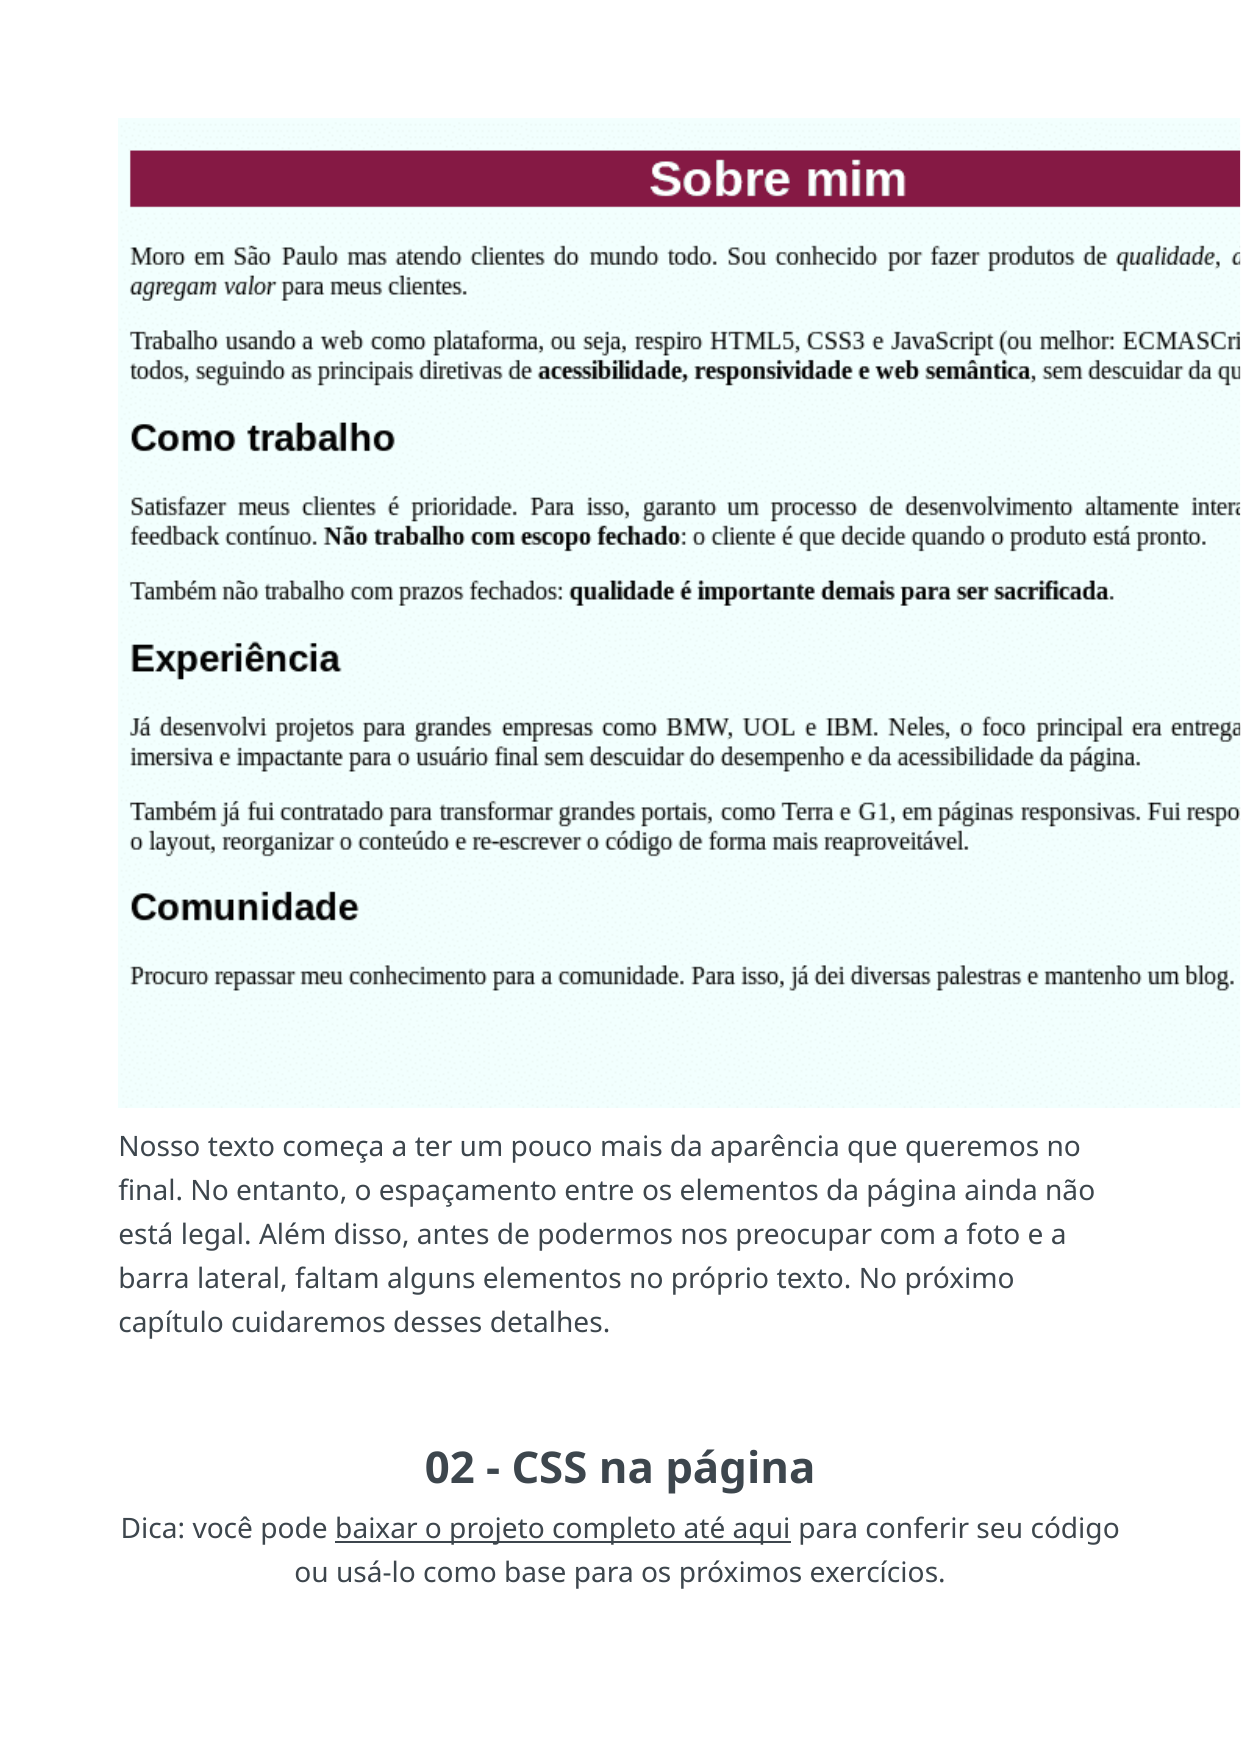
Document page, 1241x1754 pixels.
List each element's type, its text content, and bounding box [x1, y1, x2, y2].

subtitle 02 - CSS na página [118, 1436, 1122, 1496]
picture [118, 118, 1241, 1108]
text Nosso texto começa a ter um pouco mais da aparência que queremos no final. No entanto, o espaçamento entre os elementos da página ainda não está legal. Além disso, antes de podermos nos preocupar com a foto e a barra lateral, faltam alguns elementos no próprio texto. No próximo capítulo cuidaremos desses detalhes. [118, 1126, 1122, 1341]
text Dica: você pode baixar o projeto completo até aqui para conferir seu código ou usá-lo como base para os próximos exercícios. [118, 1508, 1122, 1591]
